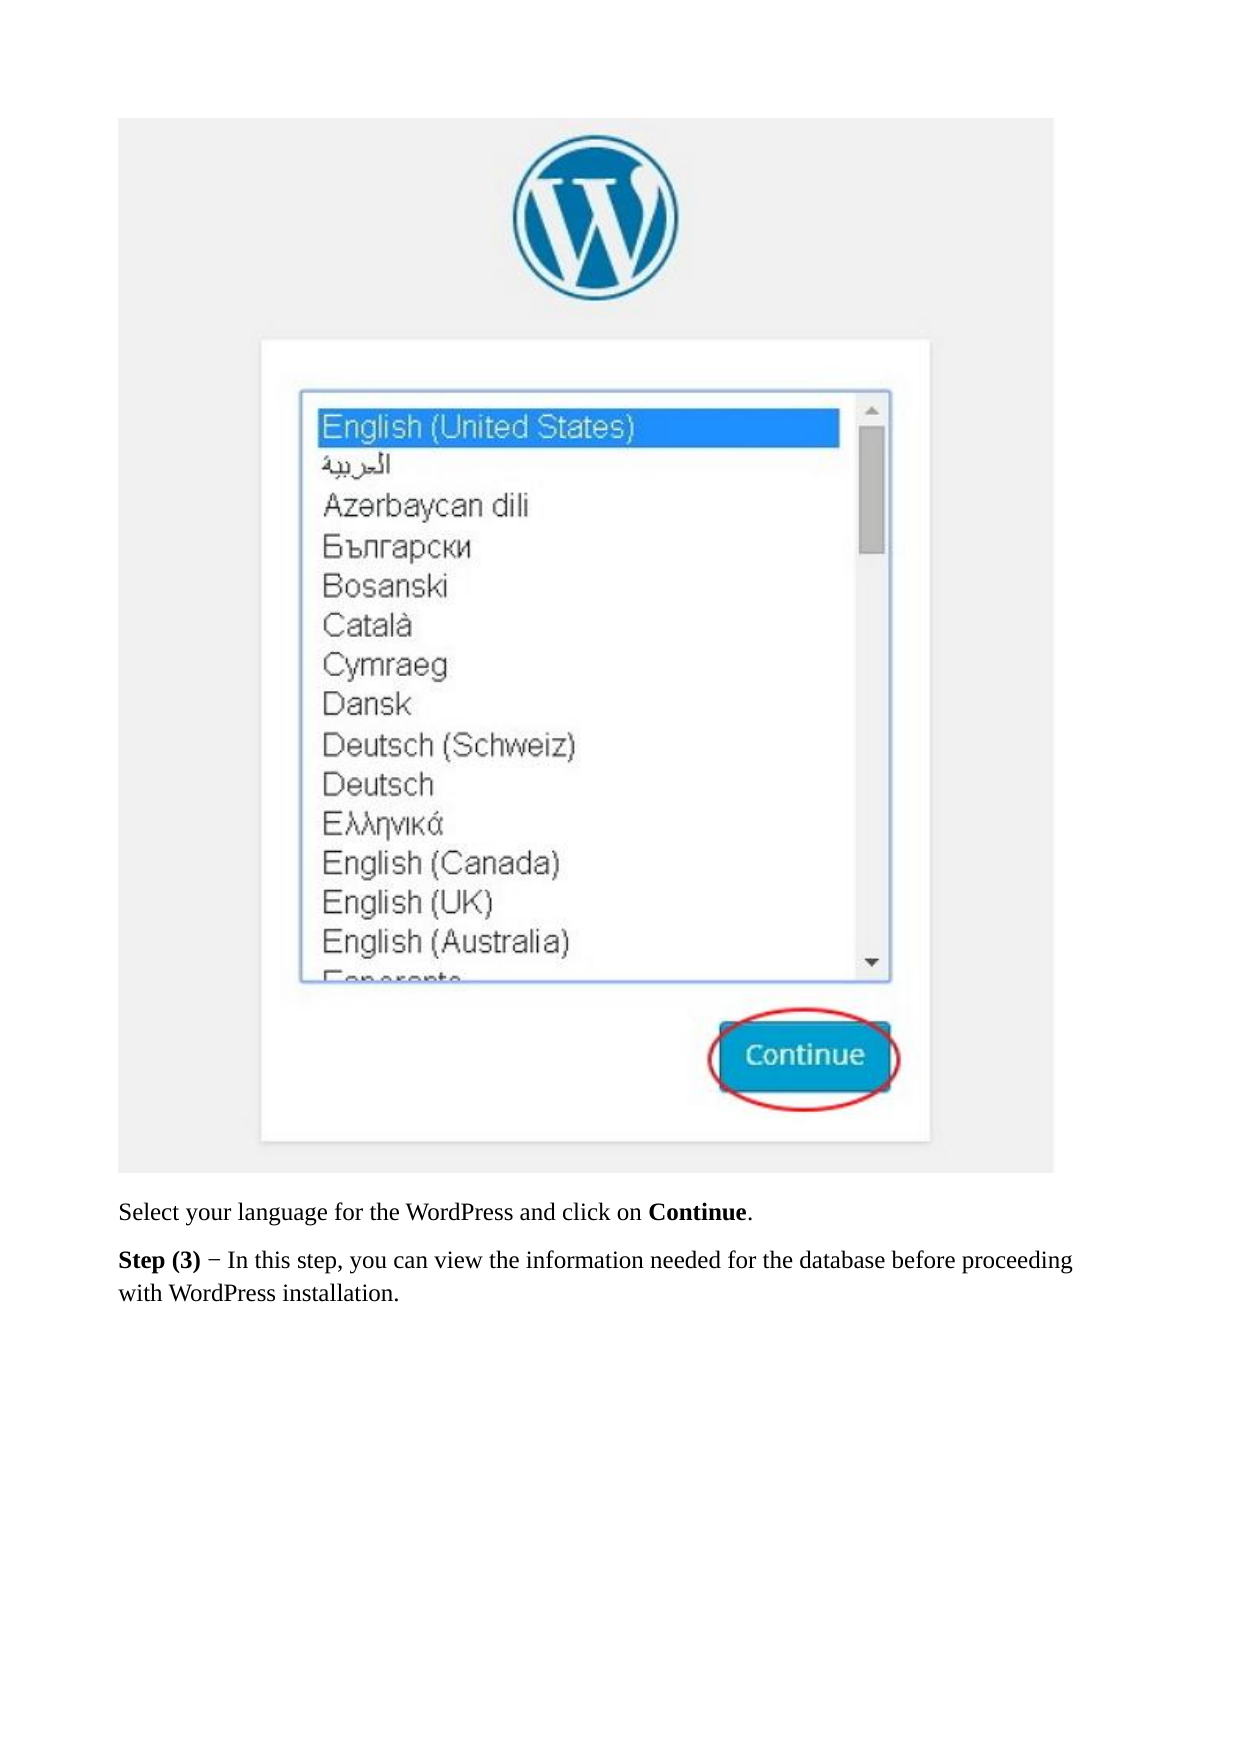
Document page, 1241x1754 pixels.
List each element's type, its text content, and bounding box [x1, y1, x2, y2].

text Select your language for the WordPress and click on Continue. [118, 1197, 1122, 1226]
text Step (3) − In this step, you can view the information needed for the database before proceeding with WordPress installation. [118, 1245, 1122, 1306]
picture [118, 118, 1056, 1173]
